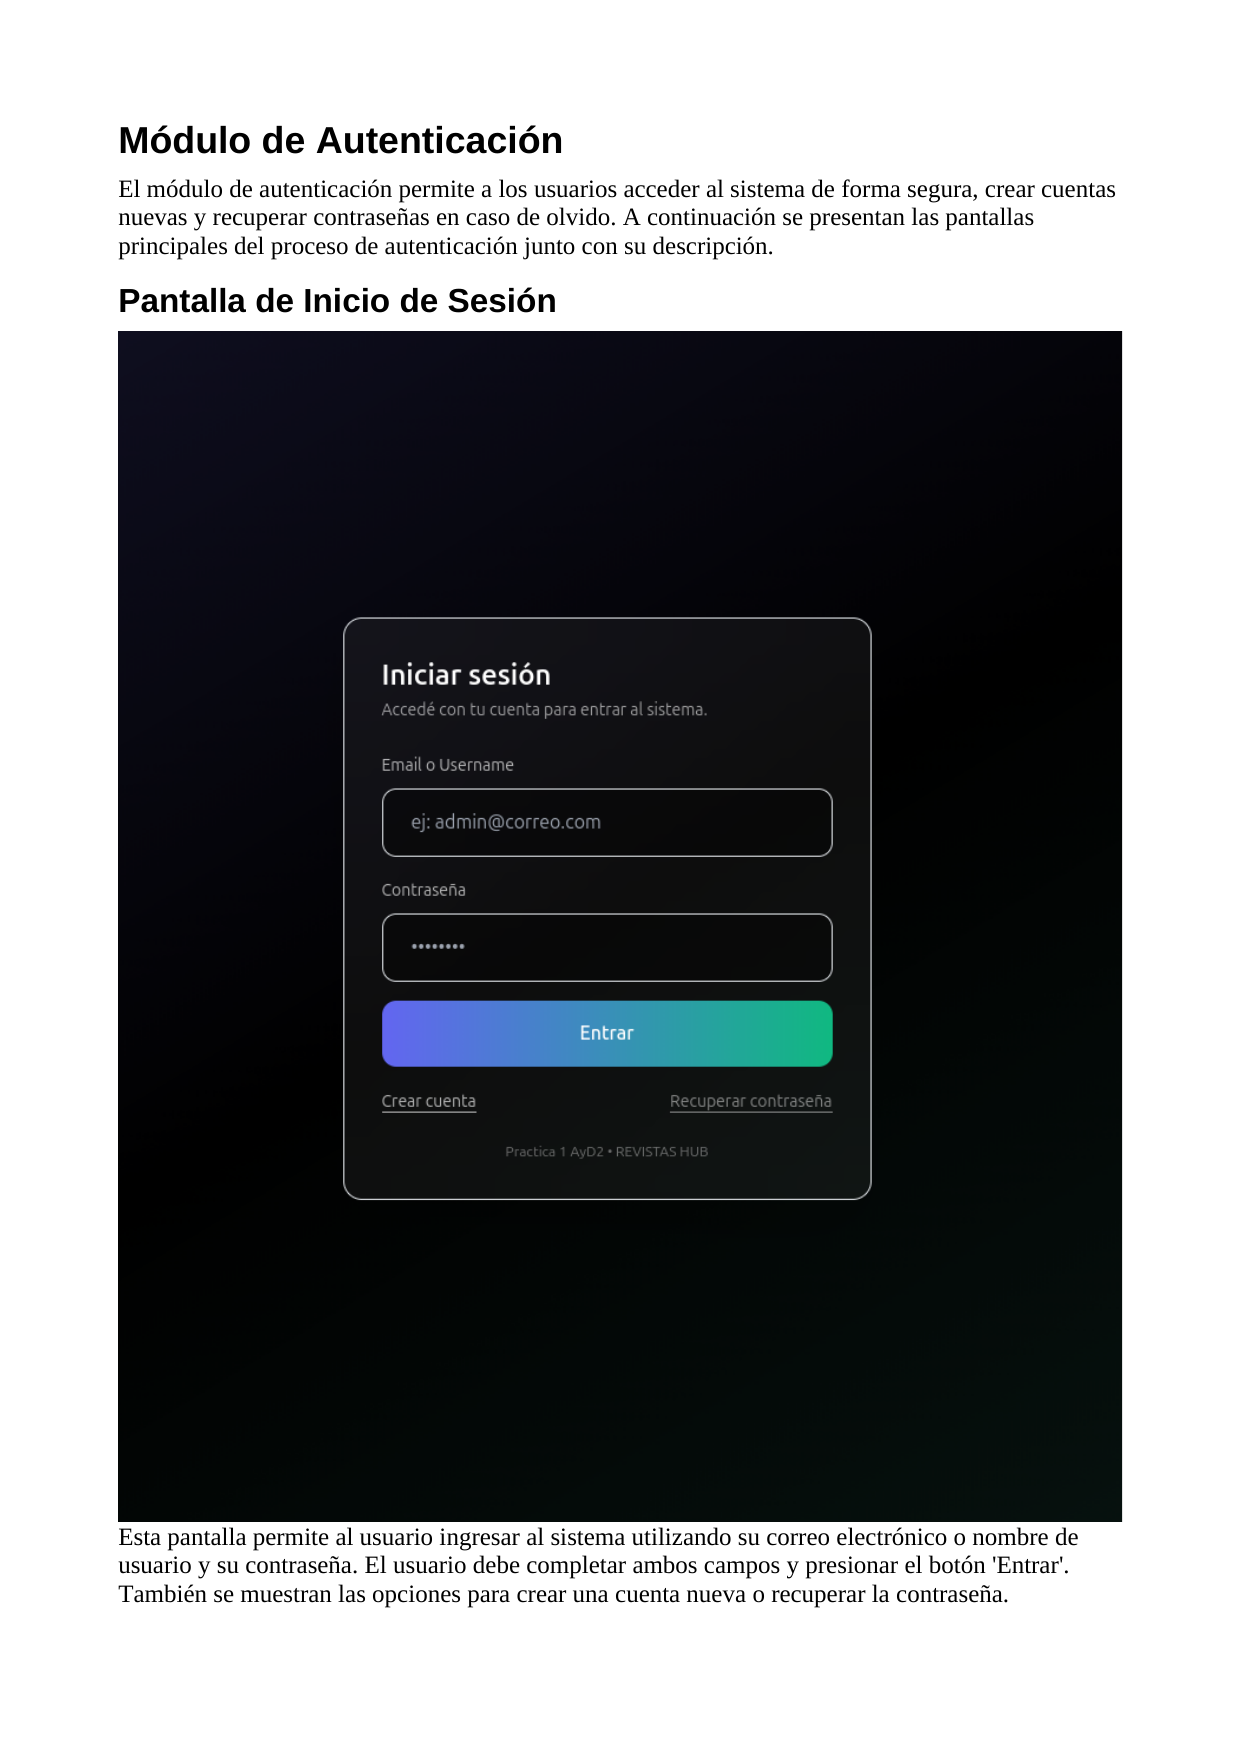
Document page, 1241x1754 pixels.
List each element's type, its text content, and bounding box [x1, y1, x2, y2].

subtitle Módulo de Autenticación [118, 118, 1122, 161]
picture [118, 331, 1123, 1522]
subtitle Pantalla de Inicio de Sesión [118, 281, 1122, 319]
text Esta pantalla permite al usuario ingresar al sistema utilizando su correo electrónico o nombre de usuario y su contraseña. El usuario debe completar ambos campos y presionar el botón 'Entrar'. También se muestran las opciones para crear una cuenta nueva o recuperar la contraseña. [118, 1522, 1122, 1608]
text El módulo de autenticación permite a los usuarios acceder al sistema de forma segura, crear cuentas nuevas y recuperar contraseñas en caso de olvido. A continuación se presentan las pantallas principales del proceso de autenticación junto con su descripción. [118, 174, 1122, 260]
